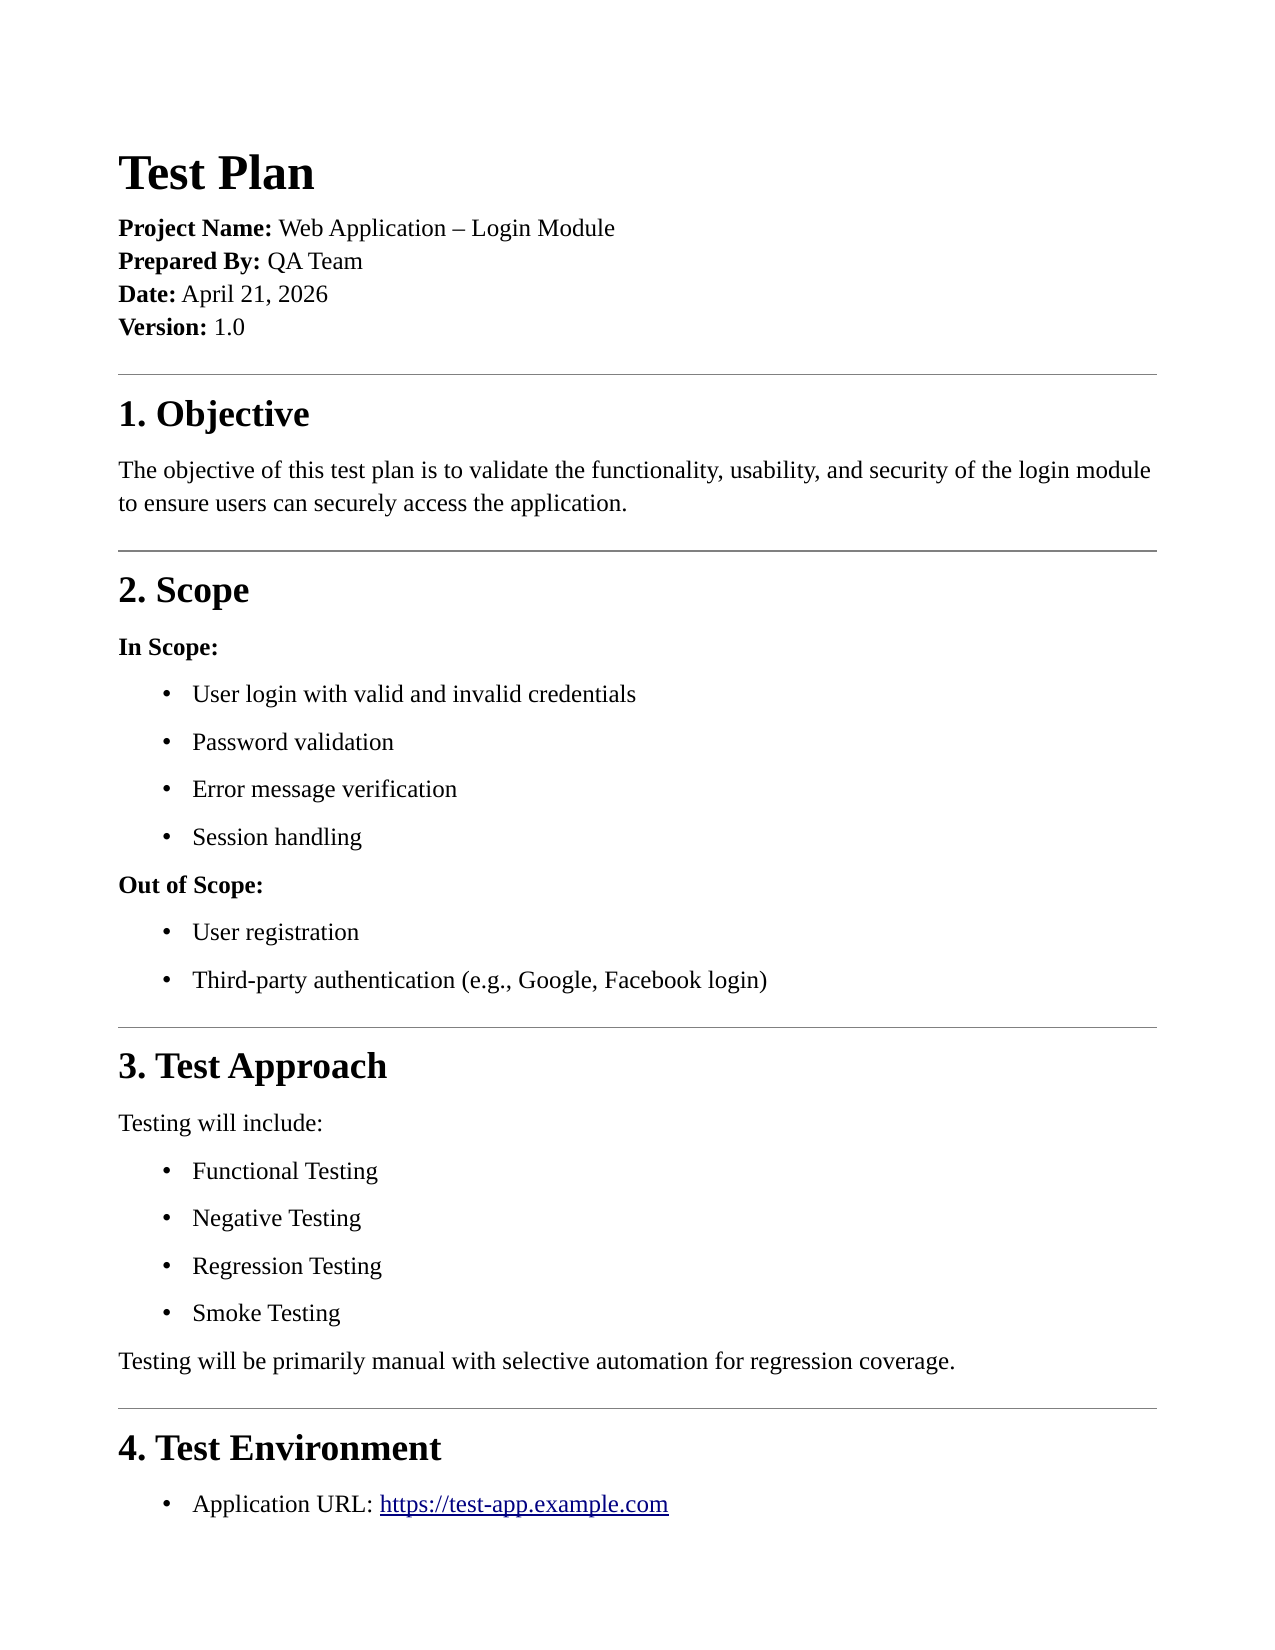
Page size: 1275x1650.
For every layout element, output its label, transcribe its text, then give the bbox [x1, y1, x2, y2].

text Project Name: Web Application – Login Module Prepared By: QA Team Date: April 21, 2026 Version: 1.0 [118, 213, 1157, 341]
subtitle 2. Scope [118, 567, 1157, 611]
text In Scope: [118, 632, 1157, 660]
list Negative Testing [162, 1203, 1157, 1232]
list Third-party authentication (e.g., Google, Facebook login) [162, 965, 1157, 994]
text Out of Scope: [118, 870, 1157, 898]
list Password validation [162, 727, 1157, 756]
subtitle 3. Test Approach [118, 1044, 1157, 1087]
text Testing will be primarily manual with selective automation for regression coverage. [118, 1346, 1157, 1375]
list Application URL: https://test-app.example.com [162, 1489, 1157, 1518]
text Testing will include: [118, 1108, 1157, 1137]
text The objective of this test plan is to validate the functionality, usability, and security of the login module to ensure users can securely access the application. [118, 455, 1157, 517]
list Regression Testing [162, 1251, 1157, 1280]
list Session handling [162, 822, 1157, 851]
list Functional Testing [162, 1156, 1157, 1184]
list User registration [162, 917, 1157, 946]
list Error message verification [162, 774, 1157, 803]
list User login with valid and invalid credentials [162, 679, 1157, 708]
subtitle 4. Test Environment [118, 1425, 1157, 1468]
list Smoke Testing [162, 1298, 1157, 1327]
subtitle Test Plan [118, 143, 1157, 201]
subtitle 1. Objective [118, 391, 1157, 434]
